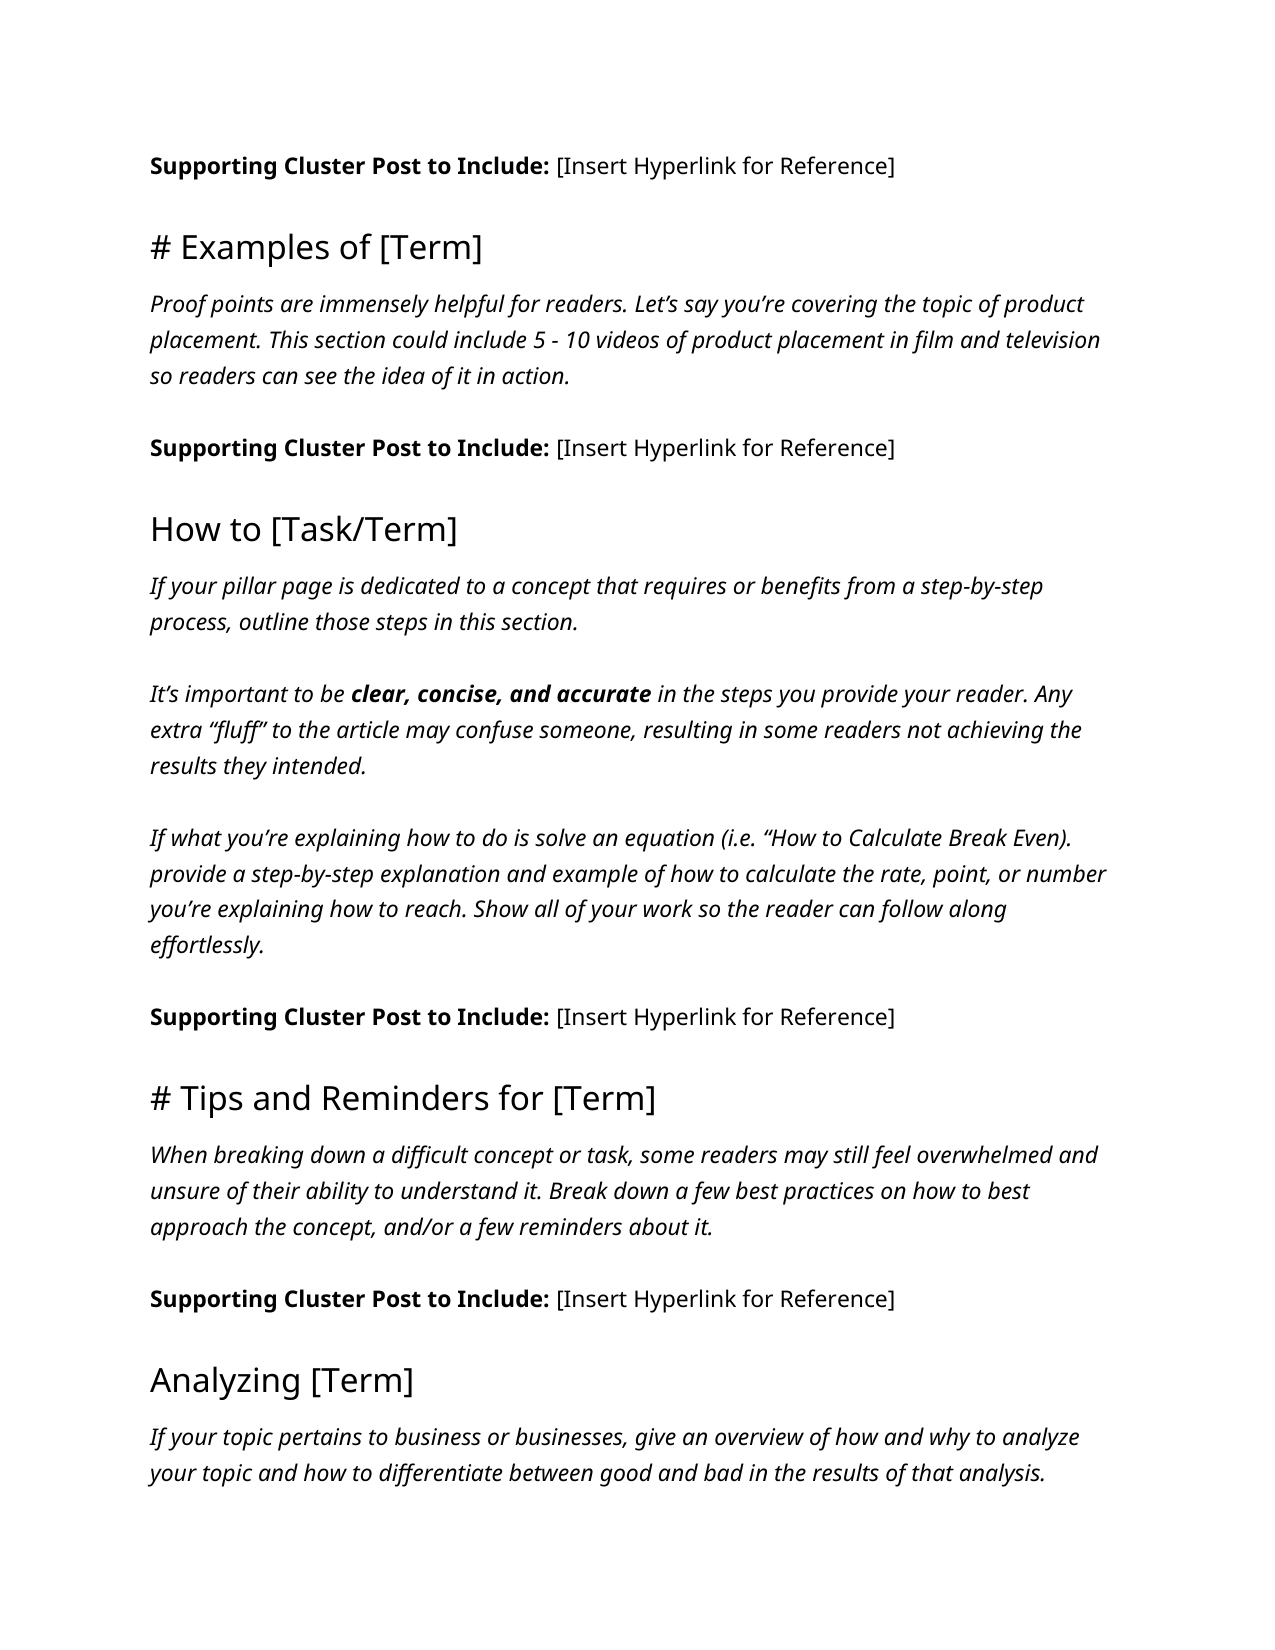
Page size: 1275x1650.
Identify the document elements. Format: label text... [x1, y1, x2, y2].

text If what you’re explaining how to do is solve an equation (i.e. “How to Calculate Break Even). provide a step-by-step explanation and example of how to calculate the rate, point, or number you’re explaining how to reach. Show all of your work so the reader can follow along effortlessly. [150, 822, 1125, 961]
text If your pillar page is dedicated to a concept that requires or benefits from a step-by-step process, outline those steps in this section. [150, 570, 1125, 637]
text Supporting Cluster Post to Include: [Insert Hyperlink for Reference] [150, 432, 1125, 463]
text Supporting Cluster Post to Include: [Insert Hyperlink for Reference] [150, 1283, 1125, 1314]
text If your topic pertains to business or businesses, give an overview of how and why to analyze your topic and how to differentiate between good and bad in the results of that analysis. [150, 1421, 1125, 1488]
text It’s important to be clear, concise, and accurate in the steps you provide your reader. Any extra “fluff” to the article may confuse someone, resulting in some readers not achieving the results they intended. [150, 678, 1125, 781]
subtitle # Tips and Reminders for [Term] [150, 1075, 1125, 1120]
subtitle Analyzing [Term] [150, 1357, 1125, 1402]
text When breaking down a difficult concept or task, some readers may still feel overwhelmed and unsure of their ability to understand it. Break down a few best practices on how to best approach the concept, and/or a few reminders about it. [150, 1139, 1125, 1242]
text Supporting Cluster Post to Include: [Insert Hyperlink for Reference] [150, 1001, 1125, 1032]
text Supporting Cluster Post to Include: [Insert Hyperlink for Reference] [150, 150, 1125, 181]
subtitle # Examples of [Term] [150, 223, 1125, 269]
subtitle How to [Task/Term] [150, 505, 1125, 551]
text Proof points are immensely helpful for readers. Let’s say you’re covering the topic of product placement. This section could include 5 - 10 videos of product placement in film and television so readers can see the idea of it in action. [150, 288, 1125, 391]
